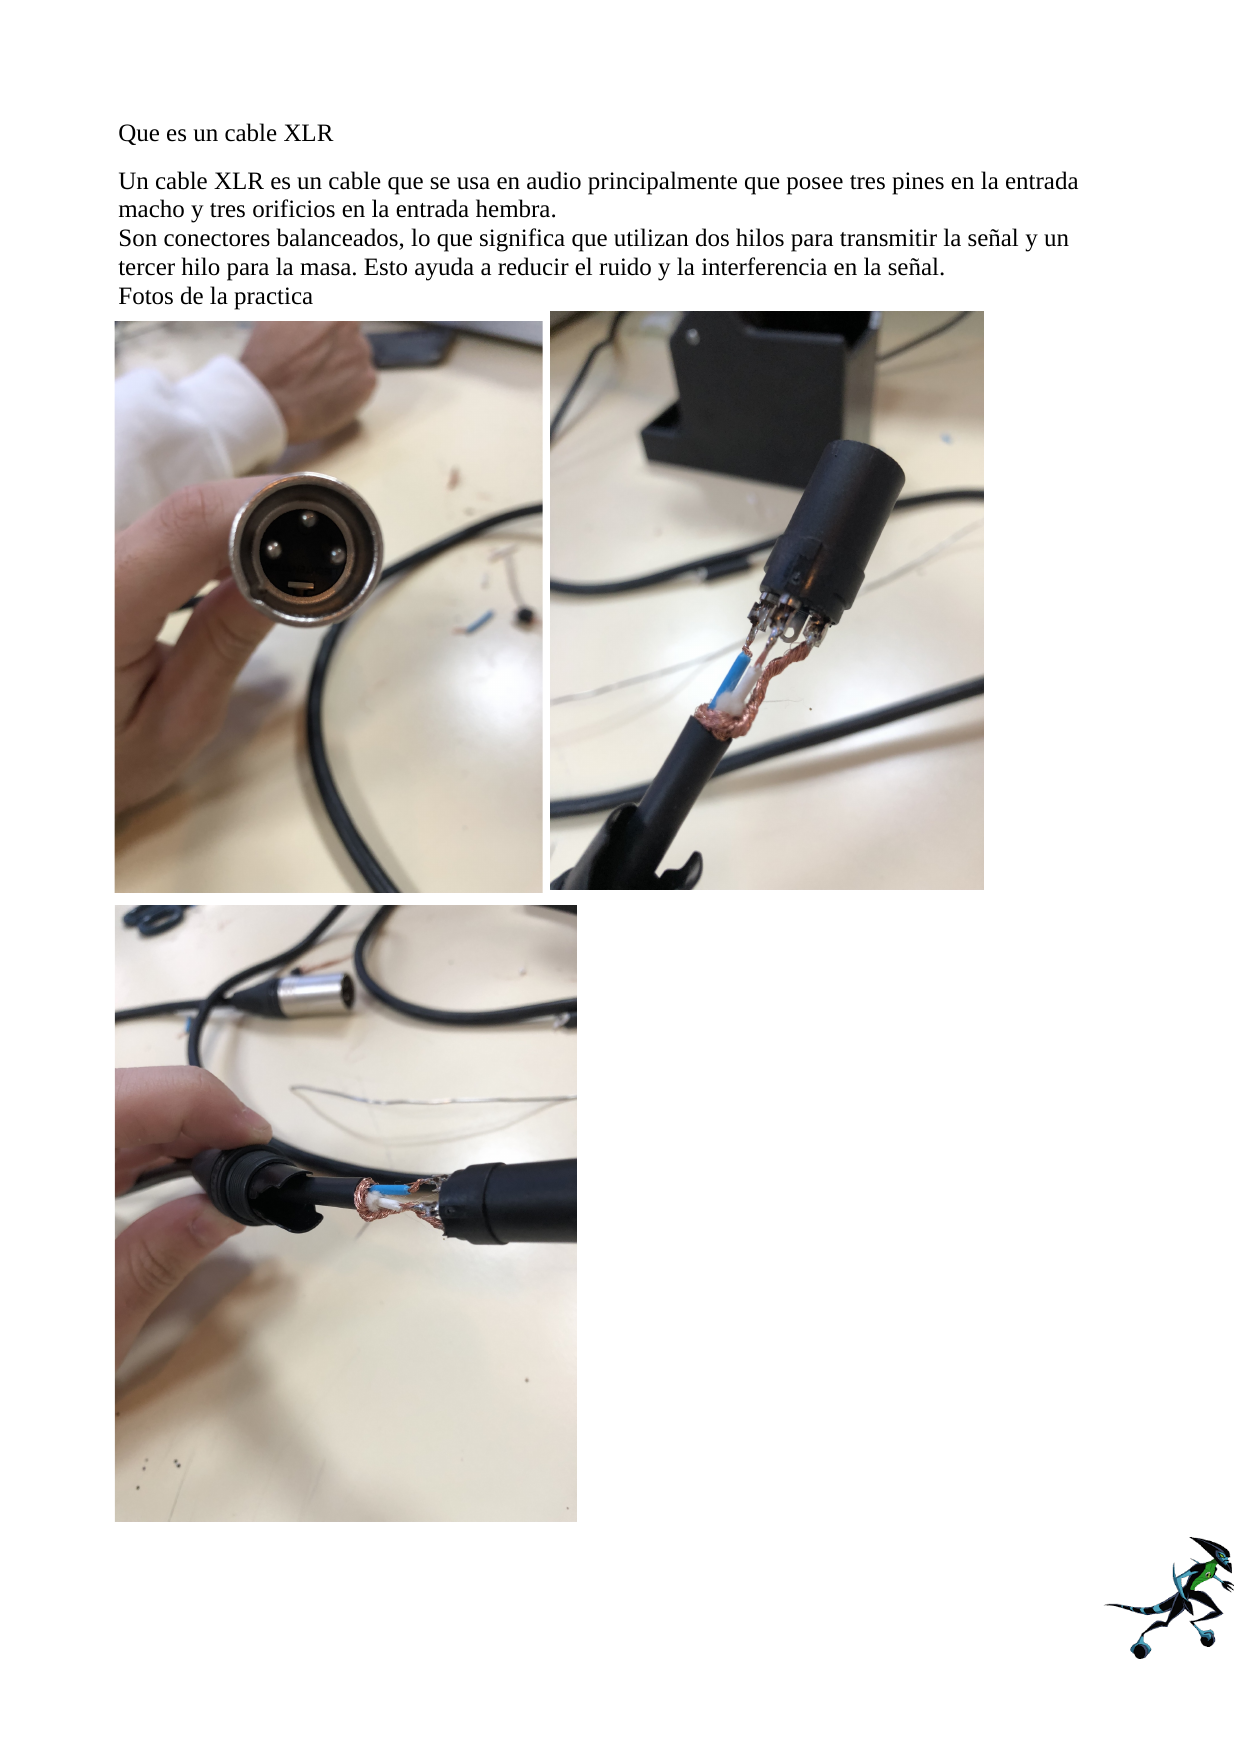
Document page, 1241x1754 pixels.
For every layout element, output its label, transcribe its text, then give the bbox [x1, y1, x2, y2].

text Fotos de la practica [118, 281, 1122, 309]
text Son conectores balanceados, lo que significa que utilizan dos hilos para transmitir la señal y un tercer hilo para la masa. Esto ayuda a reducir el ruido y la interferencia en la señal. [118, 223, 1122, 281]
text Un cable XLR es un cable que se usa en audio principalmente que posee tres pines en la entrada macho y tres orificios en la entrada hembra. [118, 166, 1122, 223]
picture [550, 311, 984, 890]
picture [114, 905, 577, 1522]
text Que es un cable XLR [118, 118, 1122, 147]
picture [114, 321, 543, 893]
picture [1103, 1537, 1234, 1659]
